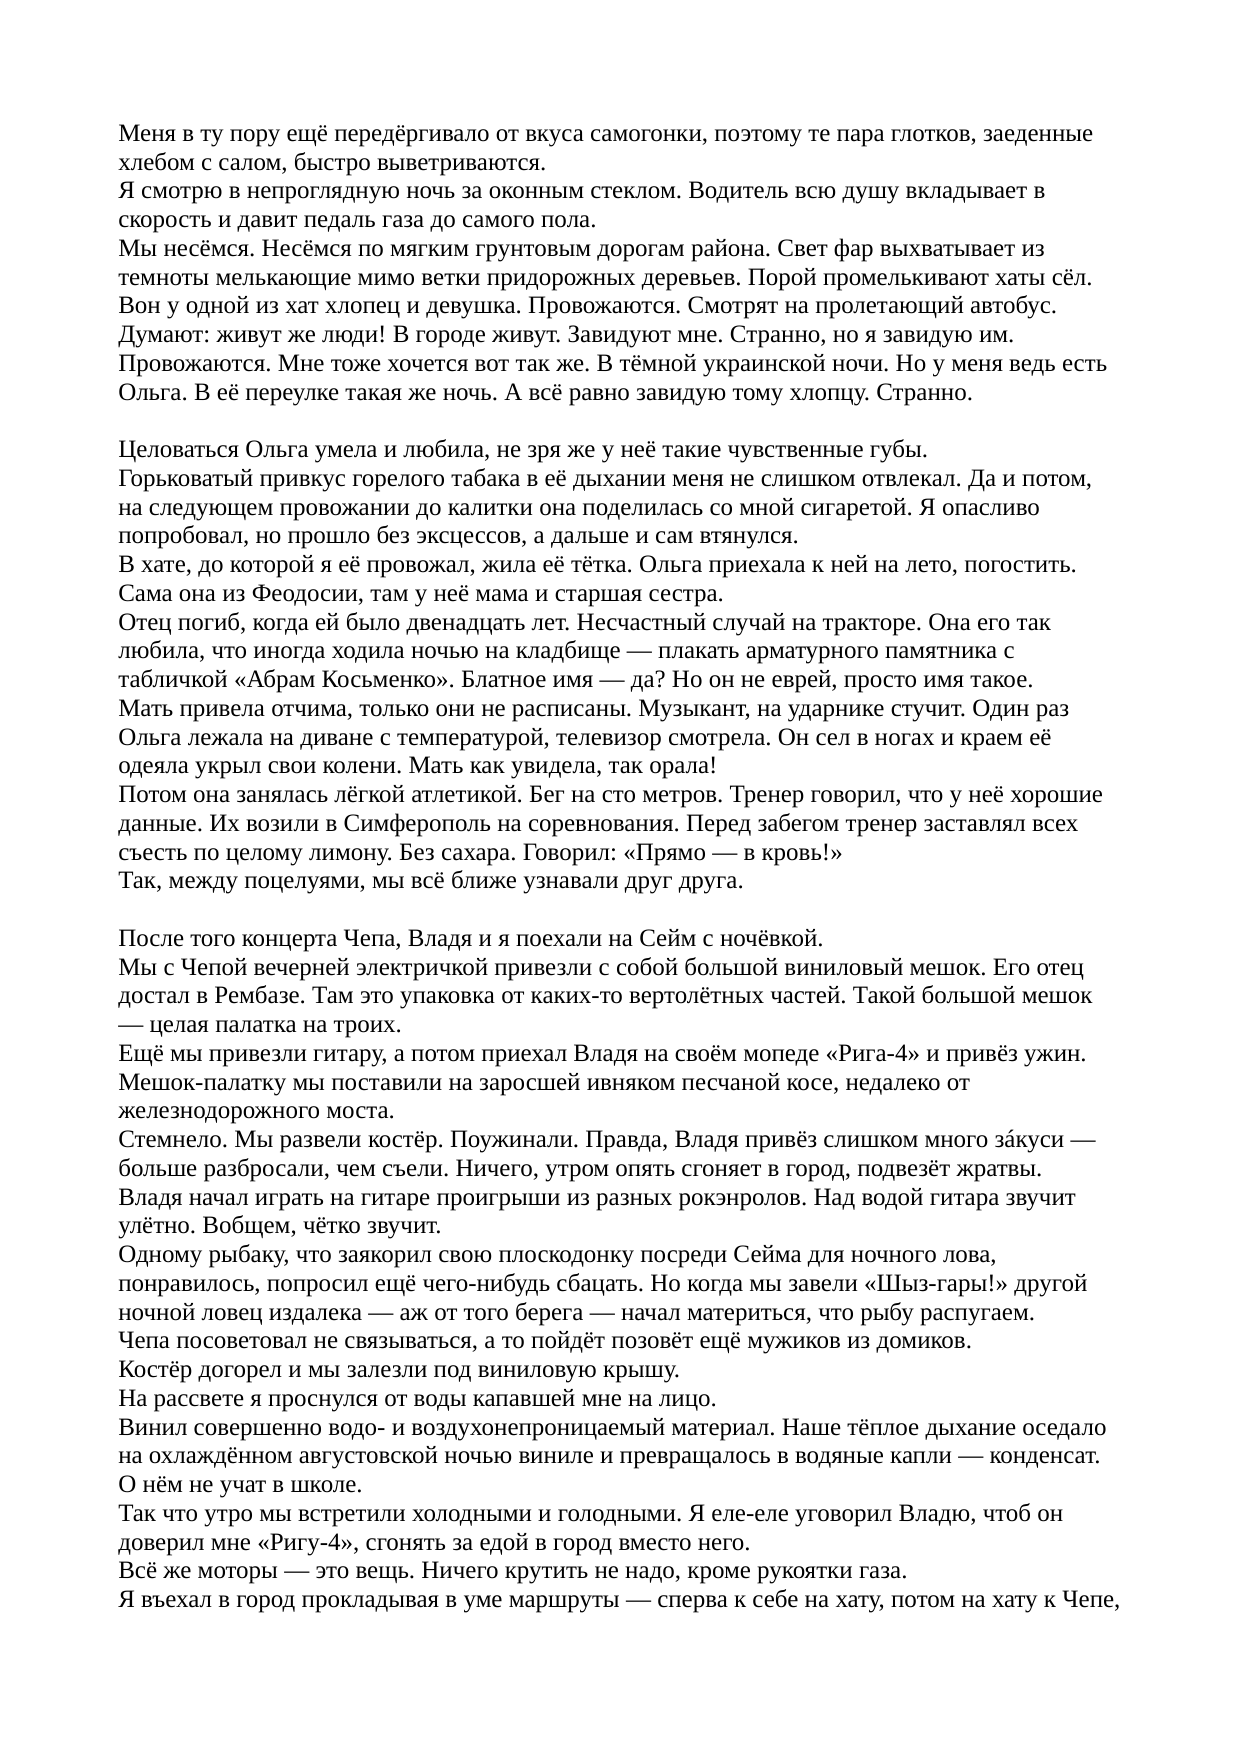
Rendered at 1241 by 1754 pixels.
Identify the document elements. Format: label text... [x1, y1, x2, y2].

text Всё же моторы — это вещь. Ничего крутить не надо, кроме рукоятки газа. [118, 1556, 1122, 1584]
text Ещё мы привезли гитару, а потом приехал Владя на своём мопеде «Рига-4» и привёз ужин. [118, 1038, 1122, 1067]
text Чепа посоветовал не связываться, а то пойдёт позовёт ещё мужиков из домиков. [118, 1326, 1122, 1354]
text Так что утро мы встретили холодными и голодными. Я еле-еле уговорил Владю, чтоб он доверил мне «Ригу-4», сгонять за едой в город вместо него. [118, 1498, 1122, 1556]
text Мы с Чепой вечерней электричкой привезли с собой большой виниловый мешок. Его отец достал в Рембазе. Там это упаковка от каких-то вертолётных частей. Такой большой мешок — целая палатка на троих. [118, 952, 1122, 1038]
text Сама она из Феодосии, там у неё мама и старшая сестра. [118, 578, 1122, 607]
text Стемнело. Мы развели костёр. Поужинали. Правда, Владя привёз слишком много зáкуси — больше разбросали, чем съели. Ничего, утром опять сгоняет в город, подвезёт жратвы. [118, 1124, 1122, 1182]
text Я въехал в город прокладывая в уме маршруты — сперва к себе на хату, потом на хату к Чепе, [118, 1584, 1122, 1613]
text Целоваться Ольга умела и любила, не зря же у неё такие чувственные губы. [118, 434, 1122, 463]
text Владя начал играть на гитаре проигрыши из разных рокэнролов. Над водой гитара звучит улётно. Вобщем, чётко звучит. [118, 1182, 1122, 1239]
text После того концерта Чепа, Владя и я поехали на Сейм с ночёвкой. [118, 923, 1122, 952]
text Потом она занялась лёгкой атлетикой. Бег на сто метров. Тренер говорил, что у неё хорошие данные. Их возили в Симферополь на соревнования. Перед забегом тренер заставлял всех съесть по целому лимону. Без сахара. Говорил: «Прямо — в кровь!» [118, 779, 1122, 866]
text Винил совершенно водо- и воздухонепроницаемый материал. Наше тёплое дыхание оседало на охлаждённом августовской ночью виниле и превращалось в водяные капли — конденсат. О нём не учат в школе. [118, 1412, 1122, 1498]
text Я смотрю в непроглядную ночь за оконным стеклом. Водитель всю душу вкладывает в скорость и давит педаль газа до самого пола. [118, 176, 1122, 233]
text Так, между поцелуями, мы всё ближе узнавали друг друга. [118, 866, 1122, 894]
text На рассвете я проснулся от воды капавшей мне на лицо. [118, 1383, 1122, 1412]
text Мать привела отчима, только они не расписаны. Музыкант, на ударнике стучит. Один раз Ольга лежала на диване с температурой, телевизор смотрела. Он сел в ногах и краем её одеяла укрыл свои колени. Мать как увидела, так орала! [118, 693, 1122, 779]
text В хате, до которой я её провожал, жила её тётка. Ольга приехала к ней на лето, погостить. [118, 549, 1122, 578]
text Костёр догорел и мы залезли под виниловую крышу. [118, 1354, 1122, 1383]
text Вон у одной из хат хлопец и девушка. Провожаются. Смотрят на пролетающий автобус. Думают: живут же люди! В городе живут. Завидуют мне. Странно, но я завидую им. Провожаются. Мне тоже хочется вот так же. В тёмной украинской ночи. Но у меня ведь есть Ольга. В её переулке такая же ночь. А всё равно завидую тому хлопцу. Странно. [118, 291, 1122, 406]
text Меня в ту пору ещё передёргивало от вкуса самогонки, поэтому те пара глотков, заеденные хлебом с салом, быстро выветриваются. [118, 118, 1122, 176]
text Мы несёмся. Несёмся по мягким грунтовым дорогам района. Свет фар выхватывает из темноты мелькающие мимо ветки придорожных деревьев. Порой промелькивают хаты сёл. [118, 233, 1122, 291]
text Мешок-палатку мы поставили на заросшей ивняком песчаной косе, недалеко от железнодорожного моста. [118, 1067, 1122, 1124]
text Одному рыбаку, что заякорил свою плоскодонку посреди Сейма для ночного лова, понравилось, попросил ещё чего-нибудь сбацать. Но когда мы завели «Шыз-гары!» другой ночной ловец издалека — аж от того берега — начал материться, что рыбу распугаем. [118, 1239, 1122, 1326]
text Отец погиб, когда ей было двенадцать лет. Несчастный случай на тракторе. Она его так любила, что иногда ходила ночью на кладбище — плакать арматурного памятника с табличкой «Абрам Косьменко». Блатное имя — да? Но он не еврей, просто имя такое. [118, 607, 1122, 693]
text Горьковатый привкус горелого табака в её дыхании меня не слишком отвлекал. Да и потом, на следующем провожании до калитки она поделилась со мной сигаретой. Я опасливо попробовал, но прошло без эксцессов, а дальше и сам втянулся. [118, 463, 1122, 549]
